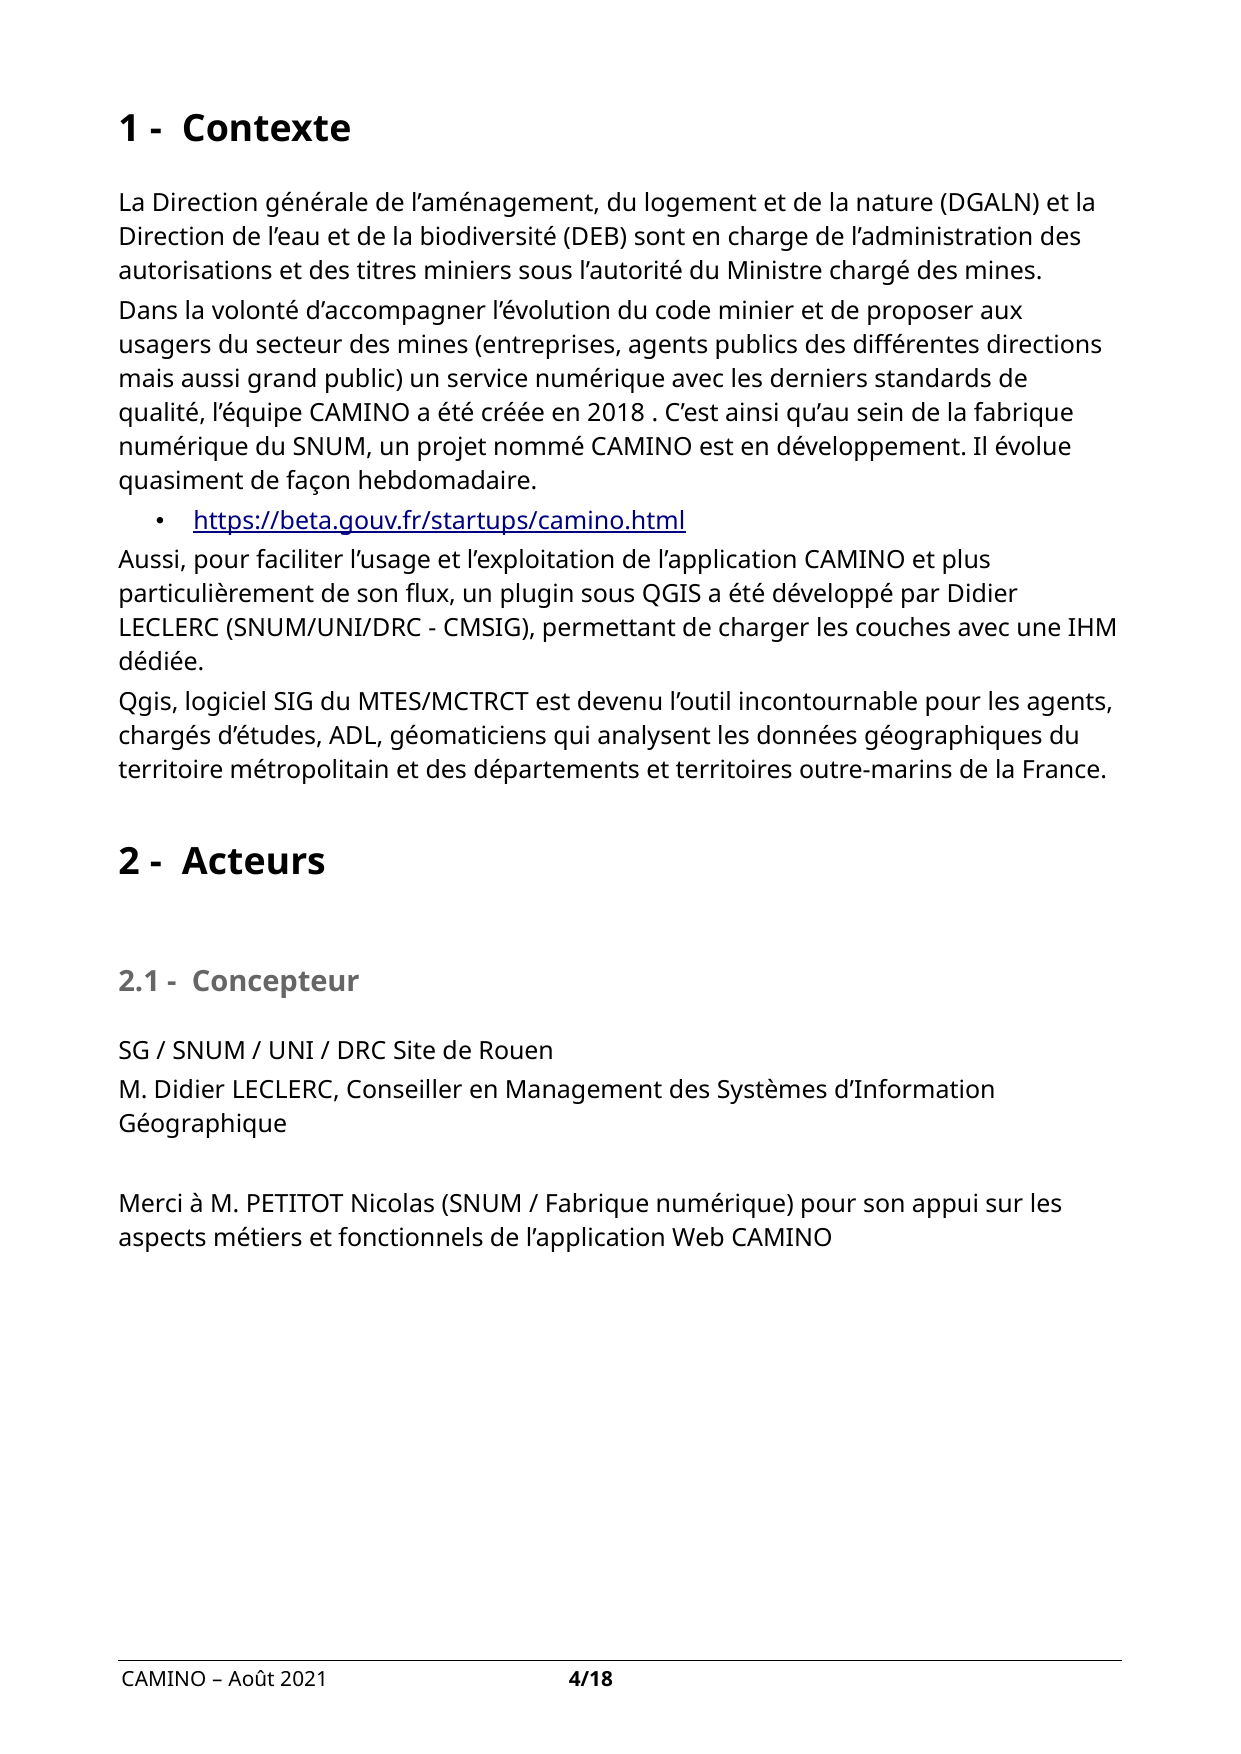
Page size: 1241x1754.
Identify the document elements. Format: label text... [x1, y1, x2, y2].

list https://beta.gouv.fr/startups/camino.html [156, 503, 1122, 537]
text M. Didier LECLERC, Conseiller en Management des Systèmes d’Information Géographique [118, 1072, 1122, 1140]
text SG / SNUM / UNI / DRC Site de Rouen [118, 1033, 1122, 1067]
subtitle Contexte [118, 101, 1122, 152]
text La Direction générale de l’aménagement, du logement et de la nature (DGALN) et la Direction de l’eau et de la biodiversité (DEB) sont en charge de l’administration des autorisations et des titres miniers sous l’autorité du Ministre chargé des mines. [118, 185, 1122, 287]
text Dans la volonté d’accompagner l’évolution du code minier et de proposer aux usagers du secteur des mines (entreprises, agents publics des différentes directions mais aussi grand public) un service numérique avec les derniers standards de qualité, l’équipe CAMINO a été créée en 2018 . C’est ainsi qu’au sein de la fabrique numérique du SNUM, un projet nommé CAMINO est en développement. Il évolue quasiment de façon hebdomadaire. [118, 293, 1122, 497]
subtitle Concepteur [118, 960, 1122, 999]
subtitle Acteurs [118, 834, 1122, 885]
text Aussi, pour faciliter l’usage et l’exploitation de l’application CAMINO et plus particulièrement de son flux, un plugin sous QGIS a été développé par Didier LECLERC (SNUM/UNI/DRC - CMSIG), permettant de charger les couches avec une IHM dédiée. [118, 542, 1122, 678]
text Merci à M. PETITOT Nicolas (SNUM / Fabrique numérique) pour son appui sur les aspects métiers et fonctionnels de l’application Web CAMINO [118, 1186, 1122, 1254]
text Qgis, logiciel SIG du MTES/MCTRCT est devenu l’outil incontournable pour les agents, chargés d’études, ADL, géomaticiens qui analysent les données géographiques du territoire métropolitain et des départements et territoires outre-marins de la France. [118, 684, 1122, 786]
